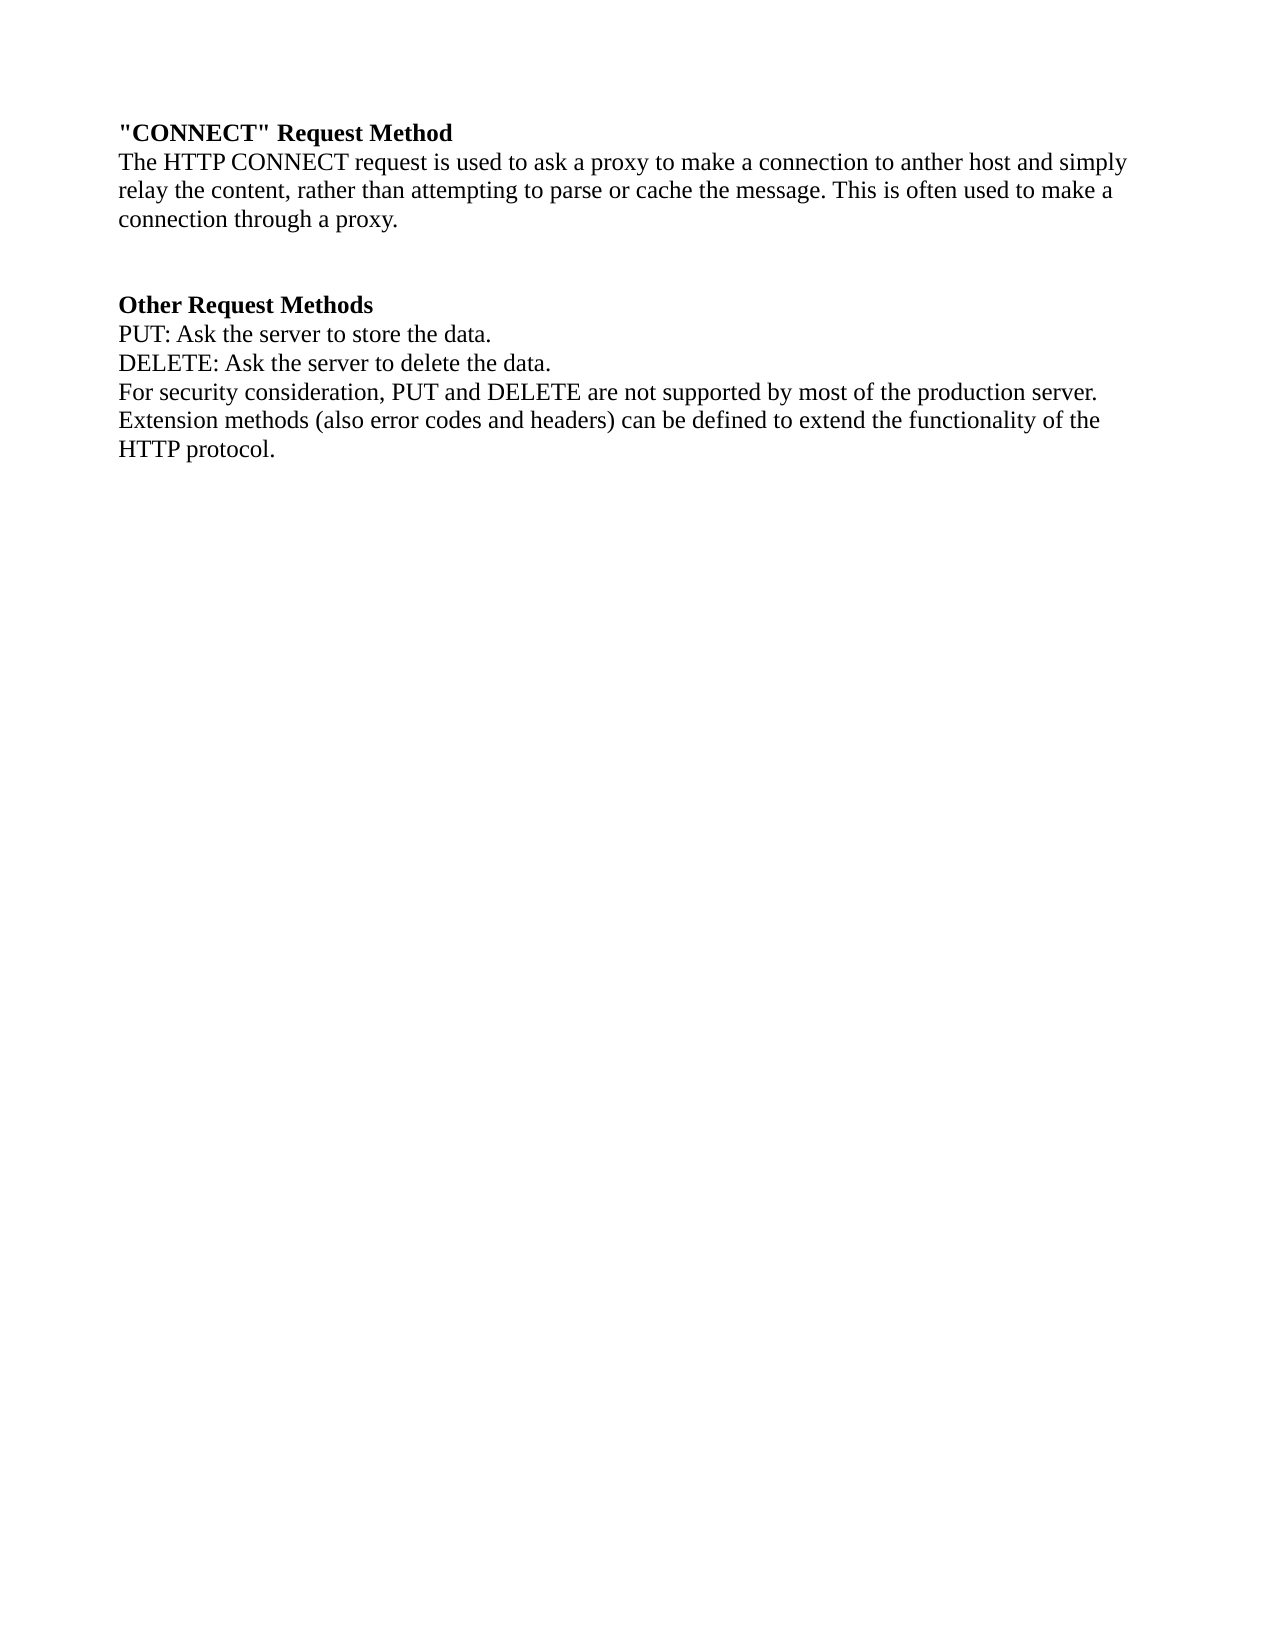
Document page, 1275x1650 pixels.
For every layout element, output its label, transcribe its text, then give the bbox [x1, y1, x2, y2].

text Other Request Methods [118, 291, 1157, 319]
text PUT: Ask the server to store the data. [118, 319, 1157, 348]
text "CONNECT" Request Method [118, 118, 1157, 147]
text Extension methods (also error codes and headers) can be defined to extend the functionality of the HTTP protocol. [118, 406, 1157, 463]
text For security consideration, PUT and DELETE are not supported by most of the production server. [118, 377, 1157, 406]
text DELETE: Ask the server to delete the data. [118, 348, 1157, 377]
text The HTTP CONNECT request is used to ask a proxy to make a connection to anther host and simply relay the content, rather than attempting to parse or cache the message. This is often used to make a connection through a proxy. [118, 147, 1157, 233]
